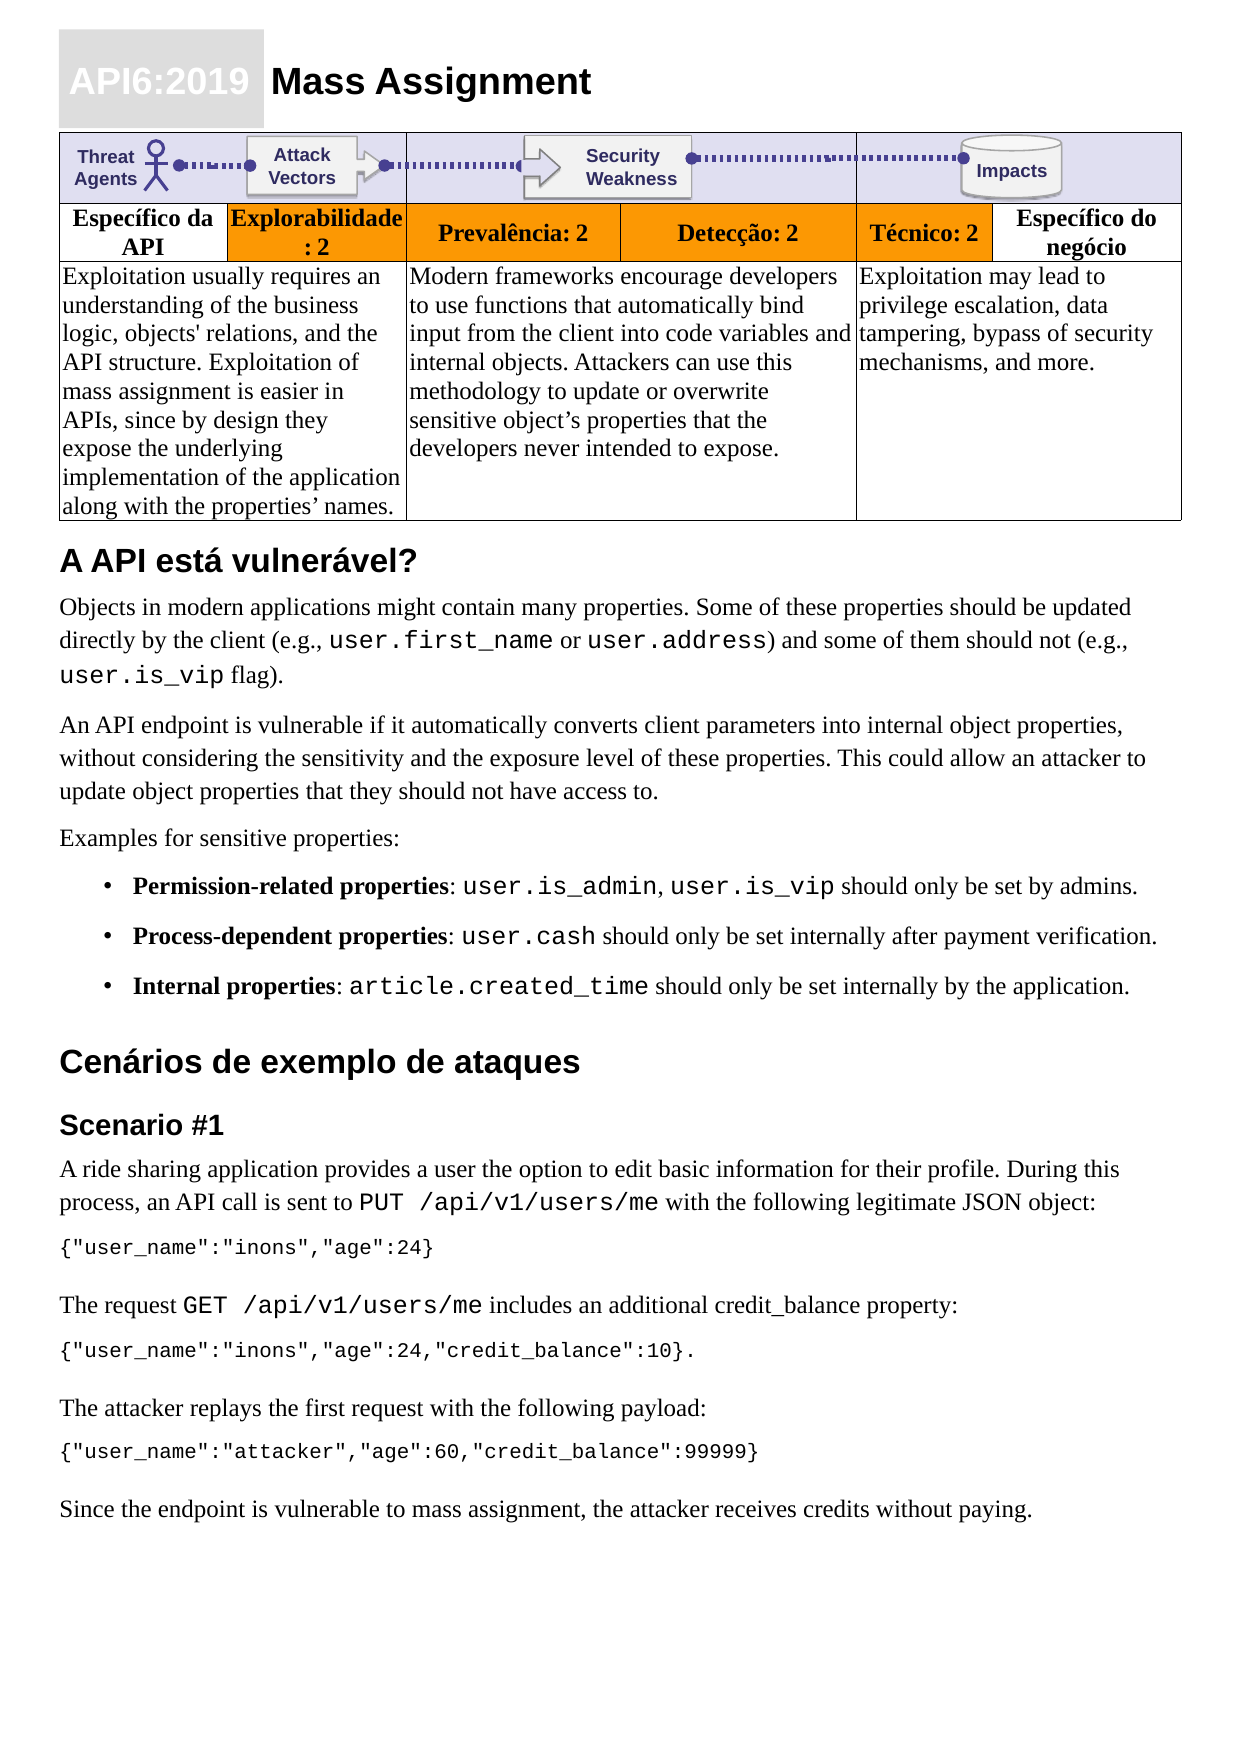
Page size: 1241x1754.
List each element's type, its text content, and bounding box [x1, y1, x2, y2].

text The attacker replays the first request with the following payload: [59, 1393, 1181, 1422]
table_header [60, 133, 227, 203]
subtitle A API está vulnerável? [59, 541, 1181, 579]
table_cell Específico do negócio [993, 204, 1181, 261]
table_header [407, 133, 620, 203]
table_cell Exploitation usually requires an understanding of the business logic, objects' relations, and the API structure. Exploitation of mass assignment is easier in APIs, since by design they expose the underlying implementation of the application along with the properties’ names. [60, 262, 406, 520]
text {"user_name":"inons","age":24,"credit_balance":10}. [59, 1340, 1181, 1364]
text Objects in modern applications might contain many properties. Some of these properties should be updated directly by the client (e.g., user.first_name or user.address) and some of them should not (e.g., user.is_vip flag). [59, 592, 1181, 691]
subtitle Cenários de exemplo de ataques [59, 1042, 1181, 1081]
table_header [620, 133, 856, 203]
table_header [227, 133, 406, 203]
list Permission-related properties: user.is_admin, user.is_vip should only be set by admins. [103, 871, 1181, 902]
text A ride sharing application provides a user the option to edit basic information for their profile. During this process, an API call is sent to PUT /api/v1/users/me with the following legitimate JSON object: [59, 1154, 1181, 1218]
text {"user_name":"inons","age":24} [59, 1237, 1181, 1261]
list Process-dependent properties: user.cash should only be set internally after payment verification. [103, 921, 1181, 952]
table_header [992, 133, 1181, 203]
table_cell Detecção: 2 [621, 204, 856, 261]
table_cell Específico da API [60, 204, 227, 261]
table_cell Modern frameworks encourage developers to use functions that automatically bind input from the client into code variables and internal objects. Attackers can use this methodology to update or overwrite sensitive object’s properties that the developers never intended to expose. [407, 262, 856, 520]
subtitle Scenario #1 [59, 1108, 1181, 1141]
text Since the endpoint is vulnerable to mass assignment, the attacker receives credits without paying. [59, 1494, 1181, 1523]
text Examples for sensitive properties: [59, 823, 1181, 852]
table_header [857, 133, 992, 203]
text An API endpoint is vulnerable if it automatically converts client parameters into internal object properties, without considering the sensitivity and the exposure level of these properties. This could allow an attacker to update object properties that they should not have access to. [59, 710, 1181, 805]
text The request GET /api/v1/users/me includes an additional credit_balance property: [59, 1290, 1181, 1321]
table_cell Explorabilidade: 2 [228, 204, 406, 261]
text {"user_name":"attacker","age":60,"credit_balance":99999} [59, 1441, 1181, 1464]
table_cell Técnico: 2 [857, 204, 992, 261]
table_cell Prevalência: 2 [407, 204, 620, 261]
table_cell Exploitation may lead to privilege escalation, data tampering, bypass of security mechanisms, and more. [857, 262, 1181, 520]
list Internal properties: article.created_time should only be set internally by the application. [103, 971, 1181, 1002]
